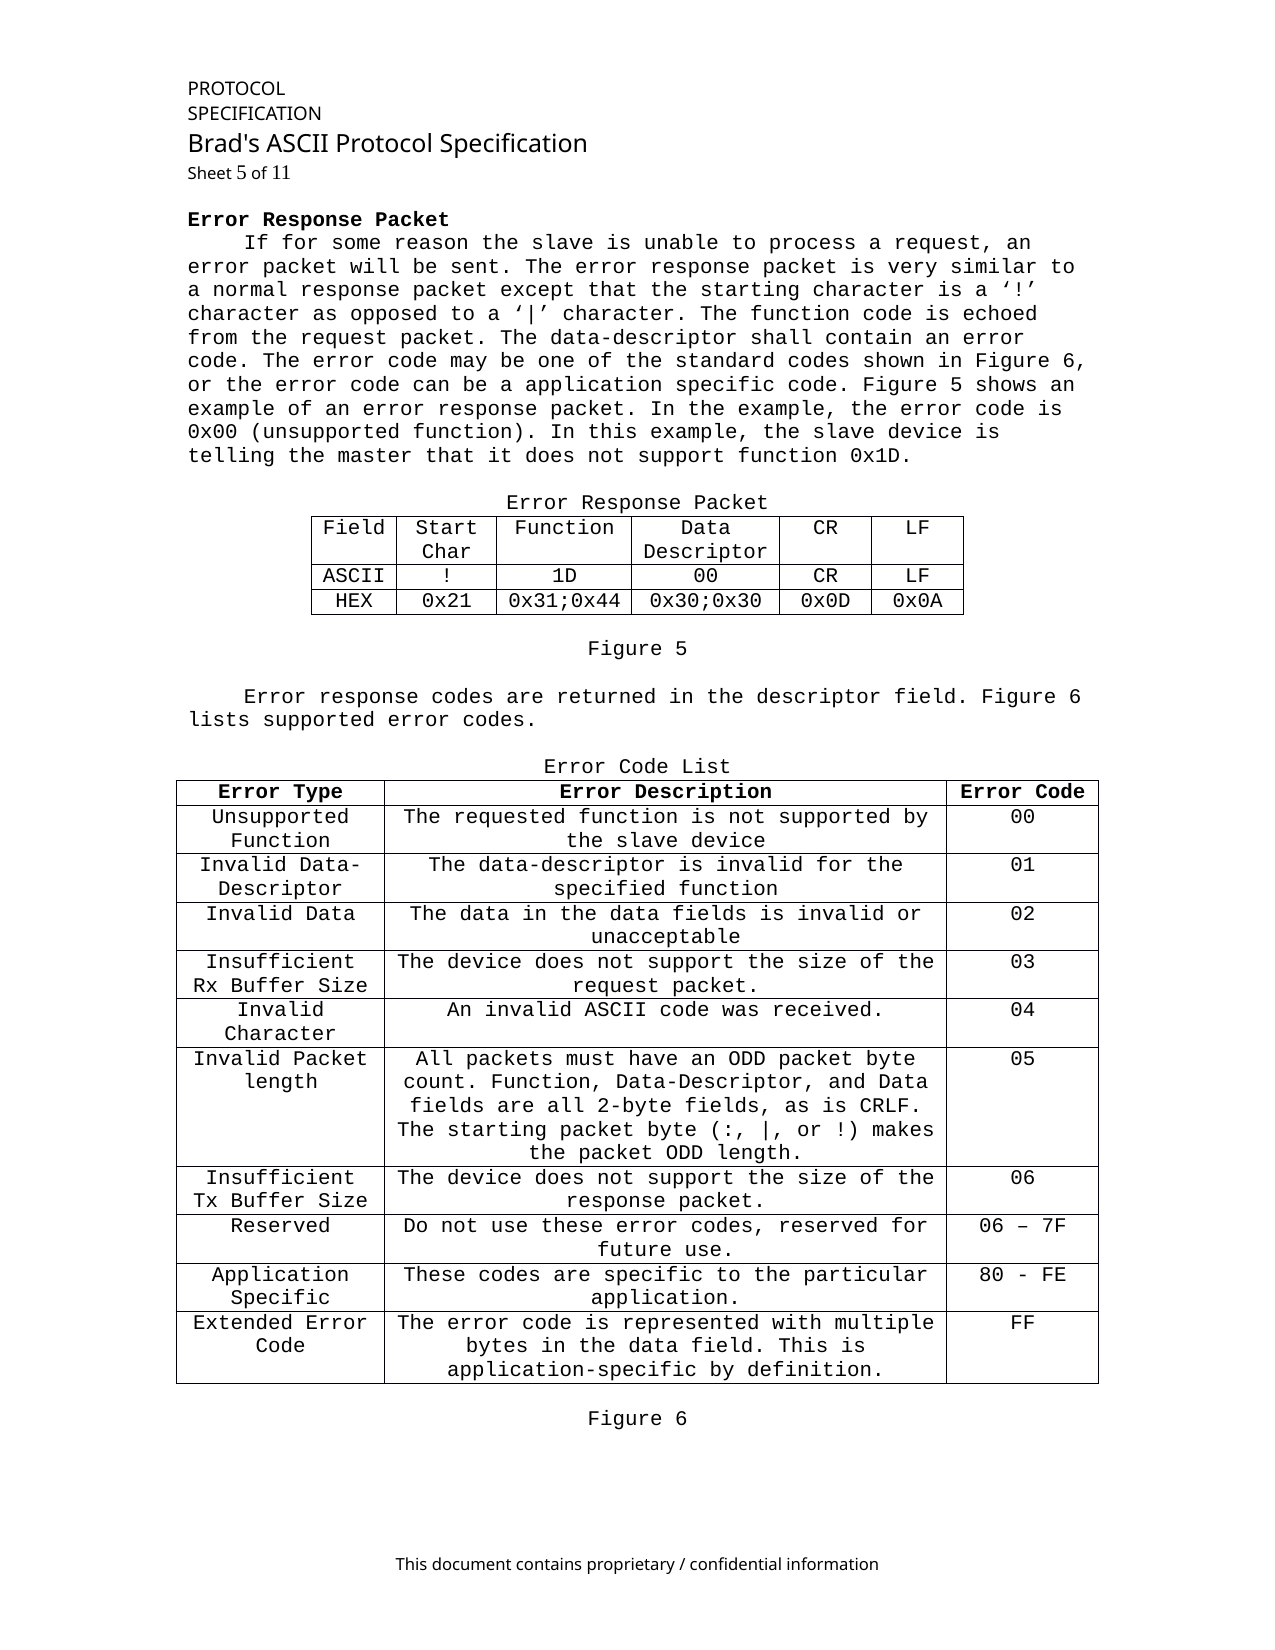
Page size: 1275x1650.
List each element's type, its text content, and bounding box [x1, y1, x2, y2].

table_header CR [780, 517, 871, 564]
table_cell Unsupported Function [177, 806, 384, 853]
table_header Error Code [947, 781, 1098, 805]
table_cell 00 [632, 565, 779, 589]
table_header Field [312, 517, 396, 564]
table_cell An invalid ASCII code was received. [385, 999, 946, 1047]
table_header Error Description [385, 781, 946, 805]
table_cell 03 [947, 951, 1098, 998]
table_cell LF [872, 565, 963, 589]
table_cell 0x21 [397, 590, 496, 614]
table_header Data Descriptor [632, 517, 779, 564]
table_cell FF [947, 1312, 1098, 1383]
table_cell Invalid Data [177, 903, 384, 950]
table_cell The device does not support the size of the request packet. [385, 951, 946, 998]
table_header LF [872, 517, 963, 564]
table_cell 02 [947, 903, 1098, 950]
text Figure 5 [187, 638, 1087, 662]
table_header Error Type [177, 781, 384, 805]
table_cell 80 - FE [947, 1264, 1098, 1311]
table_cell HEX [312, 590, 396, 614]
table_cell The data in the data fields is invalid or unacceptable [385, 903, 946, 950]
table_cell 1D [497, 565, 631, 589]
table_cell Invalid Data-Descriptor [177, 854, 384, 902]
table_cell The requested function is not supported by the slave device [385, 806, 946, 853]
table_header Function [497, 517, 631, 564]
table_cell Invalid Packet length [177, 1048, 384, 1166]
table_cell The data-descriptor is invalid for the specified function [385, 854, 946, 902]
table_cell 05 [947, 1048, 1098, 1166]
table_cell 0x31;0x44 [497, 590, 631, 614]
text Error Response Packet [187, 492, 1087, 516]
table_cell These codes are specific to the particular application. [385, 1264, 946, 1311]
table_cell 0x30;0x30 [632, 590, 779, 614]
table_cell Extended Error Code [177, 1312, 384, 1383]
text Error Code List [187, 757, 1087, 780]
table_cell ! [397, 565, 496, 589]
table_cell All packets must have an ODD packet byte count. Function, Data-Descriptor, and Data fields are all 2-byte fields, as is CRLF. The starting packet byte (:, |, or !) makes the packet ODD length. [385, 1048, 946, 1166]
table_cell Application Specific [177, 1264, 384, 1311]
table_cell ASCII [312, 565, 396, 589]
table_cell 06 [947, 1167, 1098, 1214]
table_cell The error code is represented with multiple bytes in the data field. This is application-specific by definition. [385, 1312, 946, 1383]
table_cell CR [780, 565, 871, 589]
table_header Start Char [397, 517, 496, 564]
table_cell Do not use these error codes, reserved for future use. [385, 1215, 946, 1262]
table_cell 04 [947, 999, 1098, 1047]
table_cell Insufficient Tx Buffer Size [177, 1167, 384, 1214]
table_cell 0x0D [780, 590, 871, 614]
table_cell 06 – 7F [947, 1215, 1098, 1262]
text Error Response Packet [187, 208, 1087, 232]
table_cell Reserved [177, 1215, 384, 1262]
text If for some reason the slave is unable to process a request, an error packet will be sent. The error response packet is very similar to a normal response packet except that the starting character is a ‘!’ character as opposed to a ‘|’ character. The function code is echoed from the request packet. The data-descriptor shall contain an error code. The error code may be one of the standard codes shown in Figure 6, or the error code can be a application specific code. Figure 5 shows an example of an error response packet. In the example, the error code is 0x00 (unsupported function). In this example, the slave device is telling the master that it does not support function 0x1D. [187, 232, 1087, 469]
table_cell The device does not support the size of the response packet. [385, 1167, 946, 1214]
table_cell Insufficient Rx Buffer Size [177, 951, 384, 998]
table_cell 0x0A [872, 590, 963, 614]
table_cell Invalid Character [177, 999, 384, 1047]
text Figure 6 [187, 1407, 1087, 1431]
table_cell 01 [947, 854, 1098, 902]
table_cell 00 [947, 806, 1098, 853]
text Error response codes are returned in the descriptor field. Figure 6 lists supported error codes. [187, 686, 1087, 733]
